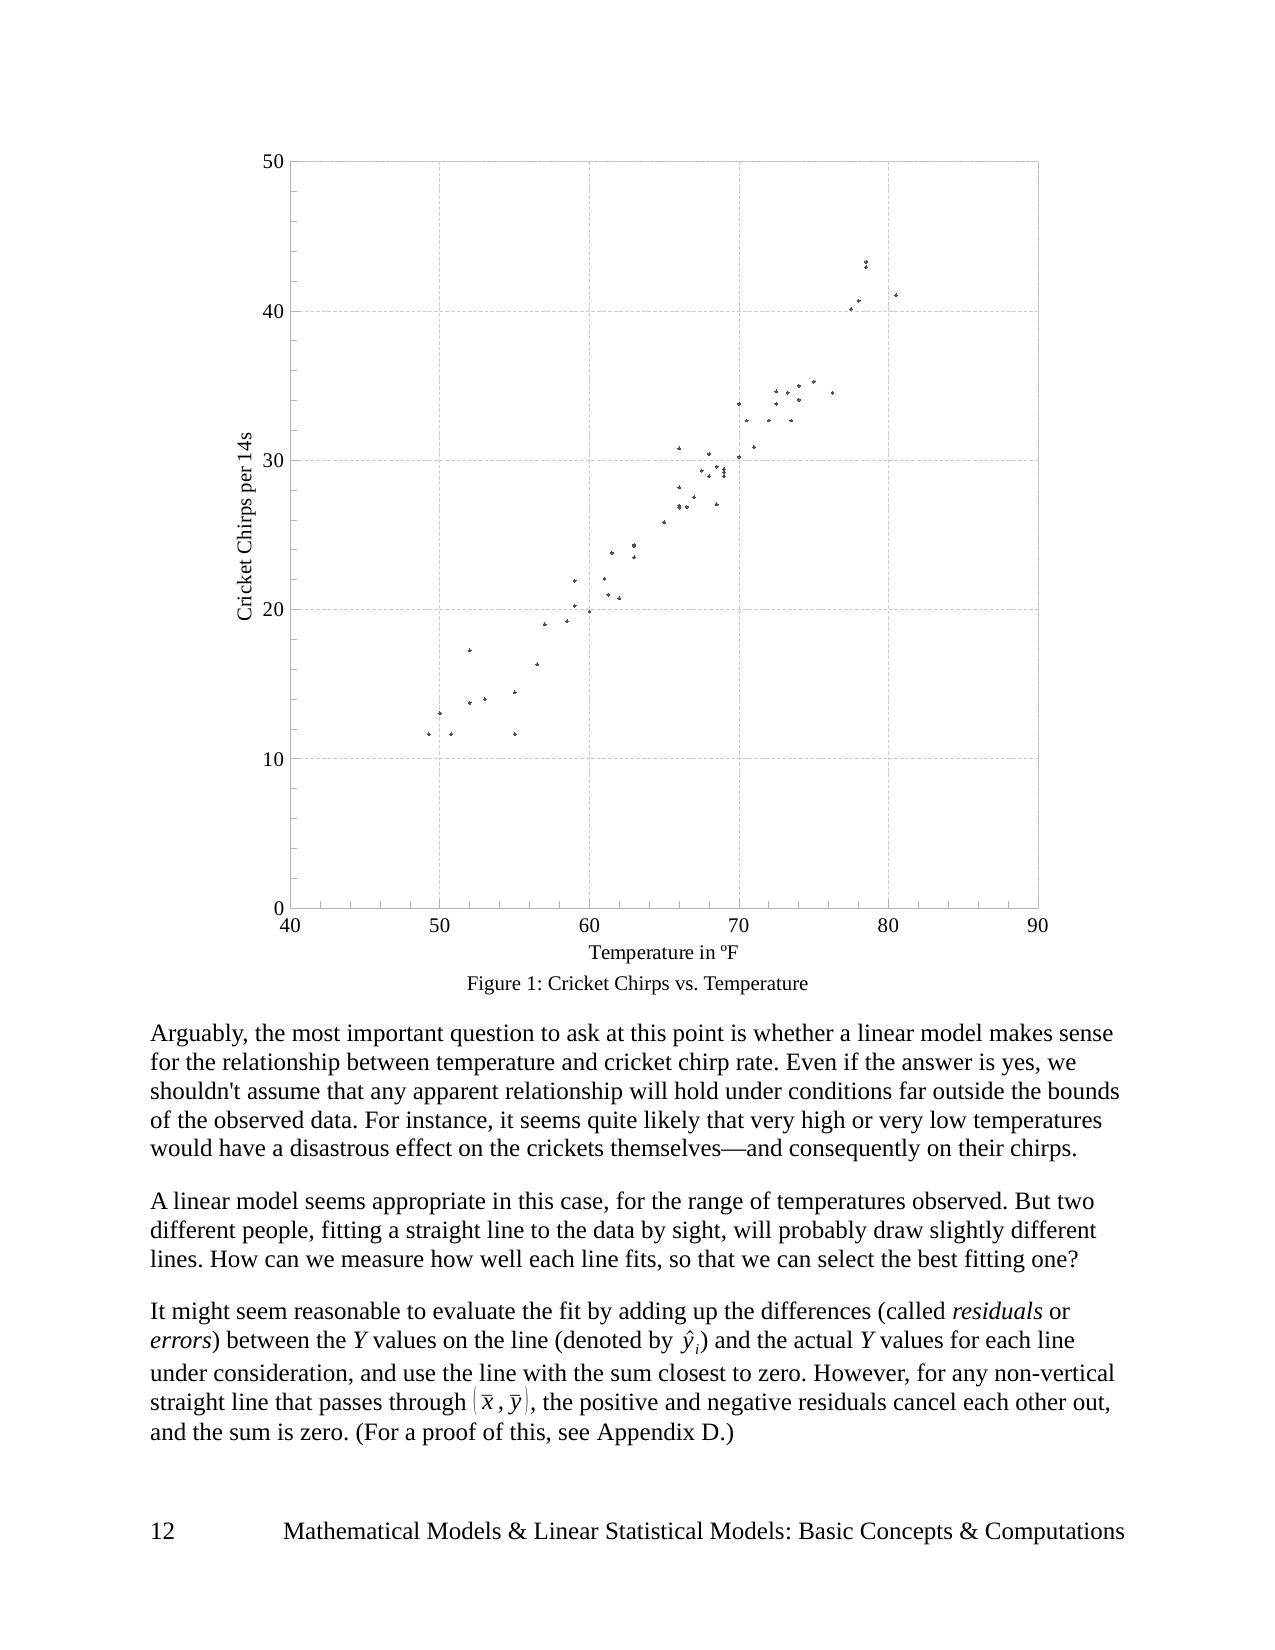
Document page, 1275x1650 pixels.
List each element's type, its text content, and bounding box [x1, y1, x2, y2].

text Arguably, the most important question to ask at this point is whether a linear model makes sense for the relationship between temperature and cricket chirp rate. Even if the answer is yes, we shouldn't assume that any apparent relationship will hold under conditions far outside the bounds of the observed data. For instance, it seems quite likely that very high or very low temperatures would have a disastrous effect on the crickets themselves—and consequently on their chirps. [150, 150, 1125, 1162]
text It might seem reasonable to evaluate the fit by adding up the differences (called residuals or errors) between the Y values on the line (denoted by ) and the actual Y values for each line under consideration, and use the line with the sum closest to zero. However, for any non-vertical straight line that passes through , the positive and negative residuals cancel each other out, and the sum is zero. (For a proof of this, see Appendix D.) [150, 1296, 1125, 1446]
text A linear model seems appropriate in this case, for the range of temperatures observed. But two different people, fitting a straight line to the data by sight, will probably draw slightly different lines. How can we measure how well each line fits, so that we can select the best fitting one? [150, 1186, 1125, 1272]
text Figure 1: Cricket Chirps vs. Temperature [226, 150, 1049, 994]
